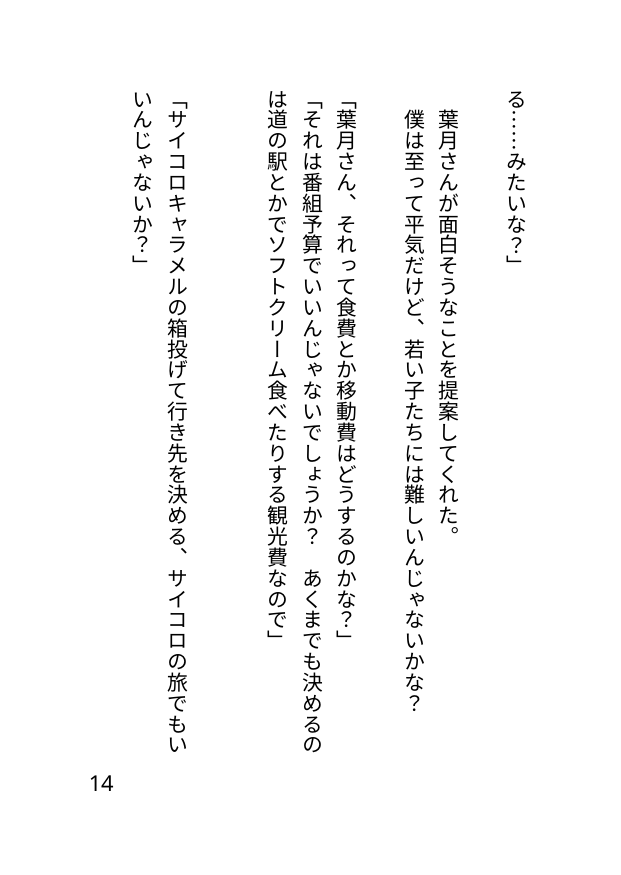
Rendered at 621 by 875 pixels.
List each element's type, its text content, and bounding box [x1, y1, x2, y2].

text 「それは番組予算でいいんじゃないでしょうか？ あくまでも決めるのは道の駅とかでソフトクリーム食べたりする観光費なので」 [263, 88, 328, 768]
text 「サイコロキャラメルの箱投げて行き先を決める、サイコロの旅でもいいんじゃないか？」 [128, 88, 193, 768]
text 「葉月さん、それって食費とか移動費はどうするのかな？」 [332, 88, 362, 768]
text 葉月さんが面白そうなことを提案してくれた。 [434, 88, 464, 768]
text 「あの、番組にするんですよね……？ それならルール決めてやりませんか？ SNSとかでいいね獲得数×十円とかでその日の行動費がもらえる……みたいな？」 [501, 88, 532, 768]
text 僕は至って平気だけど、若い子たちには難しいんじゃないかな？ [399, 88, 429, 768]
